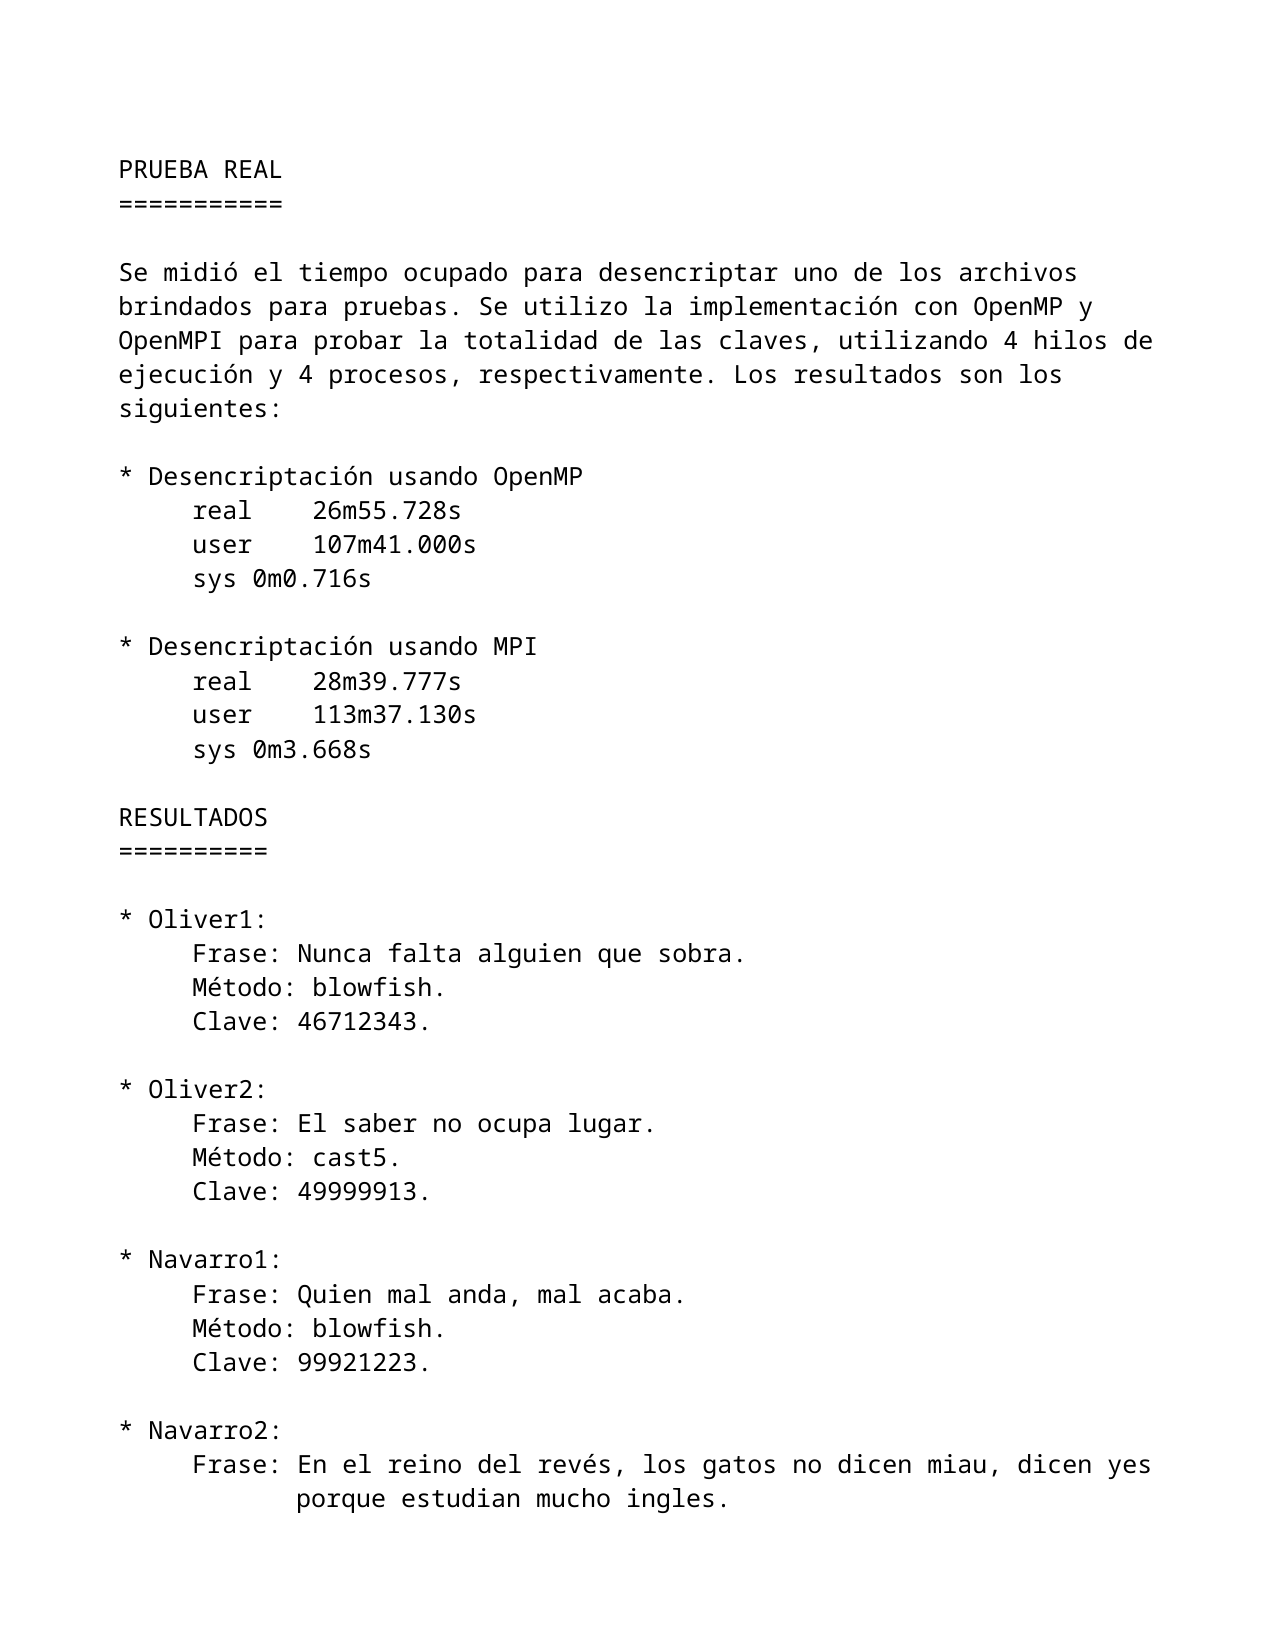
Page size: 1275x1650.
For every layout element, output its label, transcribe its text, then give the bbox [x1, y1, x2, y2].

text real 28m39.777s [118, 663, 1157, 697]
text * Desencriptación usando MPI [118, 629, 1157, 663]
text Clave: 99921223. [118, 1344, 1157, 1378]
text * Oliver1: [118, 902, 1157, 936]
text PRUEBA REAL [118, 152, 1157, 186]
text Método: blowfish. [118, 970, 1157, 1004]
text Clave: 46712343. [118, 1004, 1157, 1038]
text ejecución y 4 procesos, respectivamente. Los resultados son los siguientes: [118, 357, 1157, 425]
text Método: blowfish. [118, 1310, 1157, 1344]
text Frase: El saber no ocupa lugar. [118, 1106, 1157, 1140]
text Frase: En el reino del revés, los gatos no dicen miau, dicen yes porque estudian mucho ingles. [118, 1447, 1157, 1515]
text * Navarro1: [118, 1242, 1157, 1276]
text RESULTADOS [118, 799, 1157, 833]
text user 107m41.000s [118, 527, 1157, 561]
text user 113m37.130s [118, 697, 1157, 731]
text sys 0m0.716s [118, 561, 1157, 595]
text ========== [118, 833, 1157, 867]
text Frase: Quien mal anda, mal acaba. [118, 1276, 1157, 1310]
text sys 0m3.668s [118, 731, 1157, 765]
text Clave: 49999913. [118, 1174, 1157, 1208]
text * Oliver2: [118, 1072, 1157, 1106]
text Método: cast5. [118, 1140, 1157, 1174]
text Frase: Nunca falta alguien que sobra. [118, 936, 1157, 970]
text Se midió el tiempo ocupado para desencriptar uno de los archivos brindados para pruebas. Se utilizo la implementación con OpenMP y OpenMPI para probar la totalidad de las claves, utilizando 4 hilos de [118, 254, 1157, 357]
text real 26m55.728s [118, 493, 1157, 527]
text * Navarro2: [118, 1412, 1157, 1447]
text =========== [118, 186, 1157, 220]
text * Desencriptación usando OpenMP [118, 459, 1157, 493]
